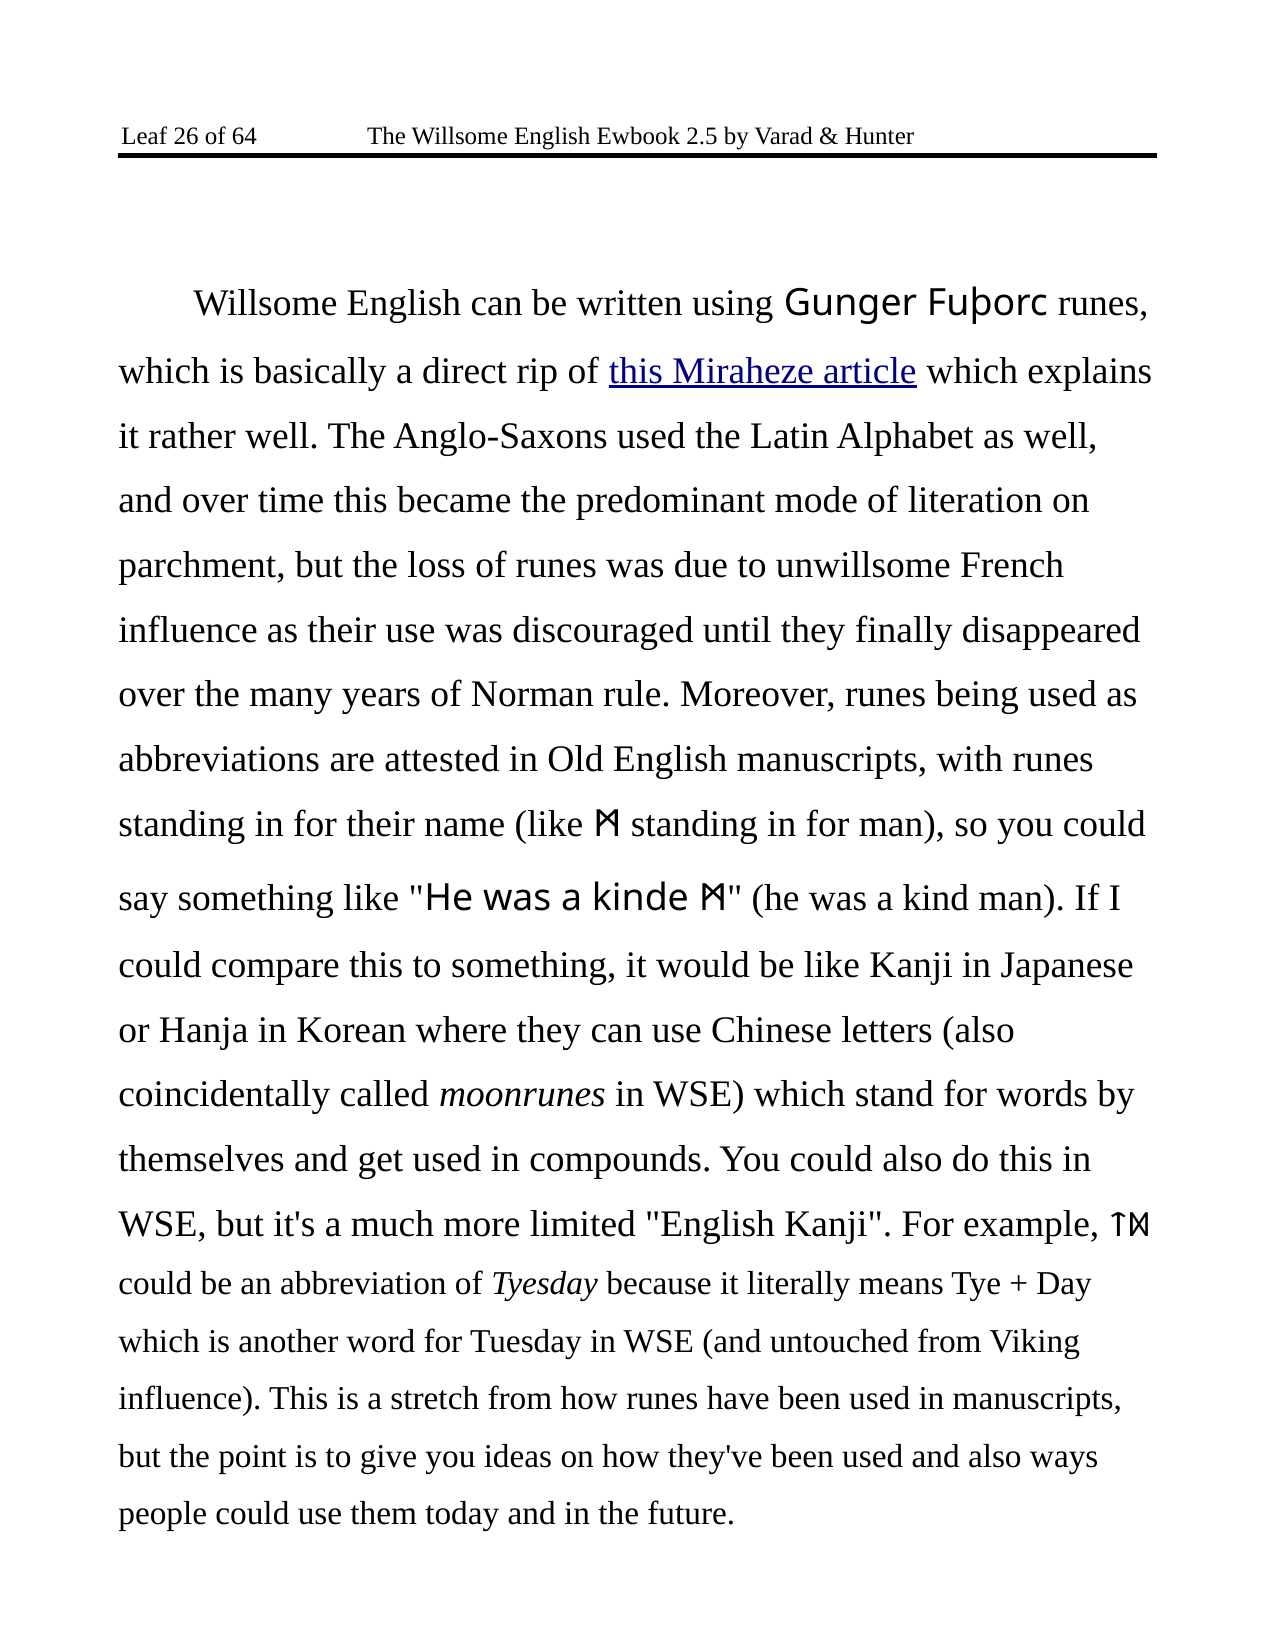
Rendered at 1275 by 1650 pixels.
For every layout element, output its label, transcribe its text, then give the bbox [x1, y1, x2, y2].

text Willsome English can be written using Gunger Fuþorc runes, which is basically a direct rip of this Miraheze article which explains it rather well. The Anglo-Saxons used the Latin Alphabet as well, and over time this became the predominant mode of literation on parchment, but the loss of runes was due to unwillsome French influence as their use was discouraged until they finally disappeared over the many years of Norman rule. Moreover, runes being used as abbreviations are attested in Old English manuscripts, with runes standing in for their name (like ᛗ standing in for man), so you could say something like "He was a kinde ᛗ" (he was a kind man). If I could compare this to something, it would be like Kanji in Japanese or Hanja in Korean where they can use Chinese letters (also coincidentally called moonrunes in WSE) which stand for words by themselves and get used in compounds. You could also do this in WSE, but it's a much more limited "English Kanji". For example, ᛏᛞ could be an abbreviation of Tyesday because it literally means Tye + Day which is another word for Tuesday in WSE (and untouched from Viking influence). This is a stretch from how runes have been used in manuscripts, but the point is to give you ideas on how they've been used and also ways people could use them today and in the future. [118, 276, 1157, 1532]
